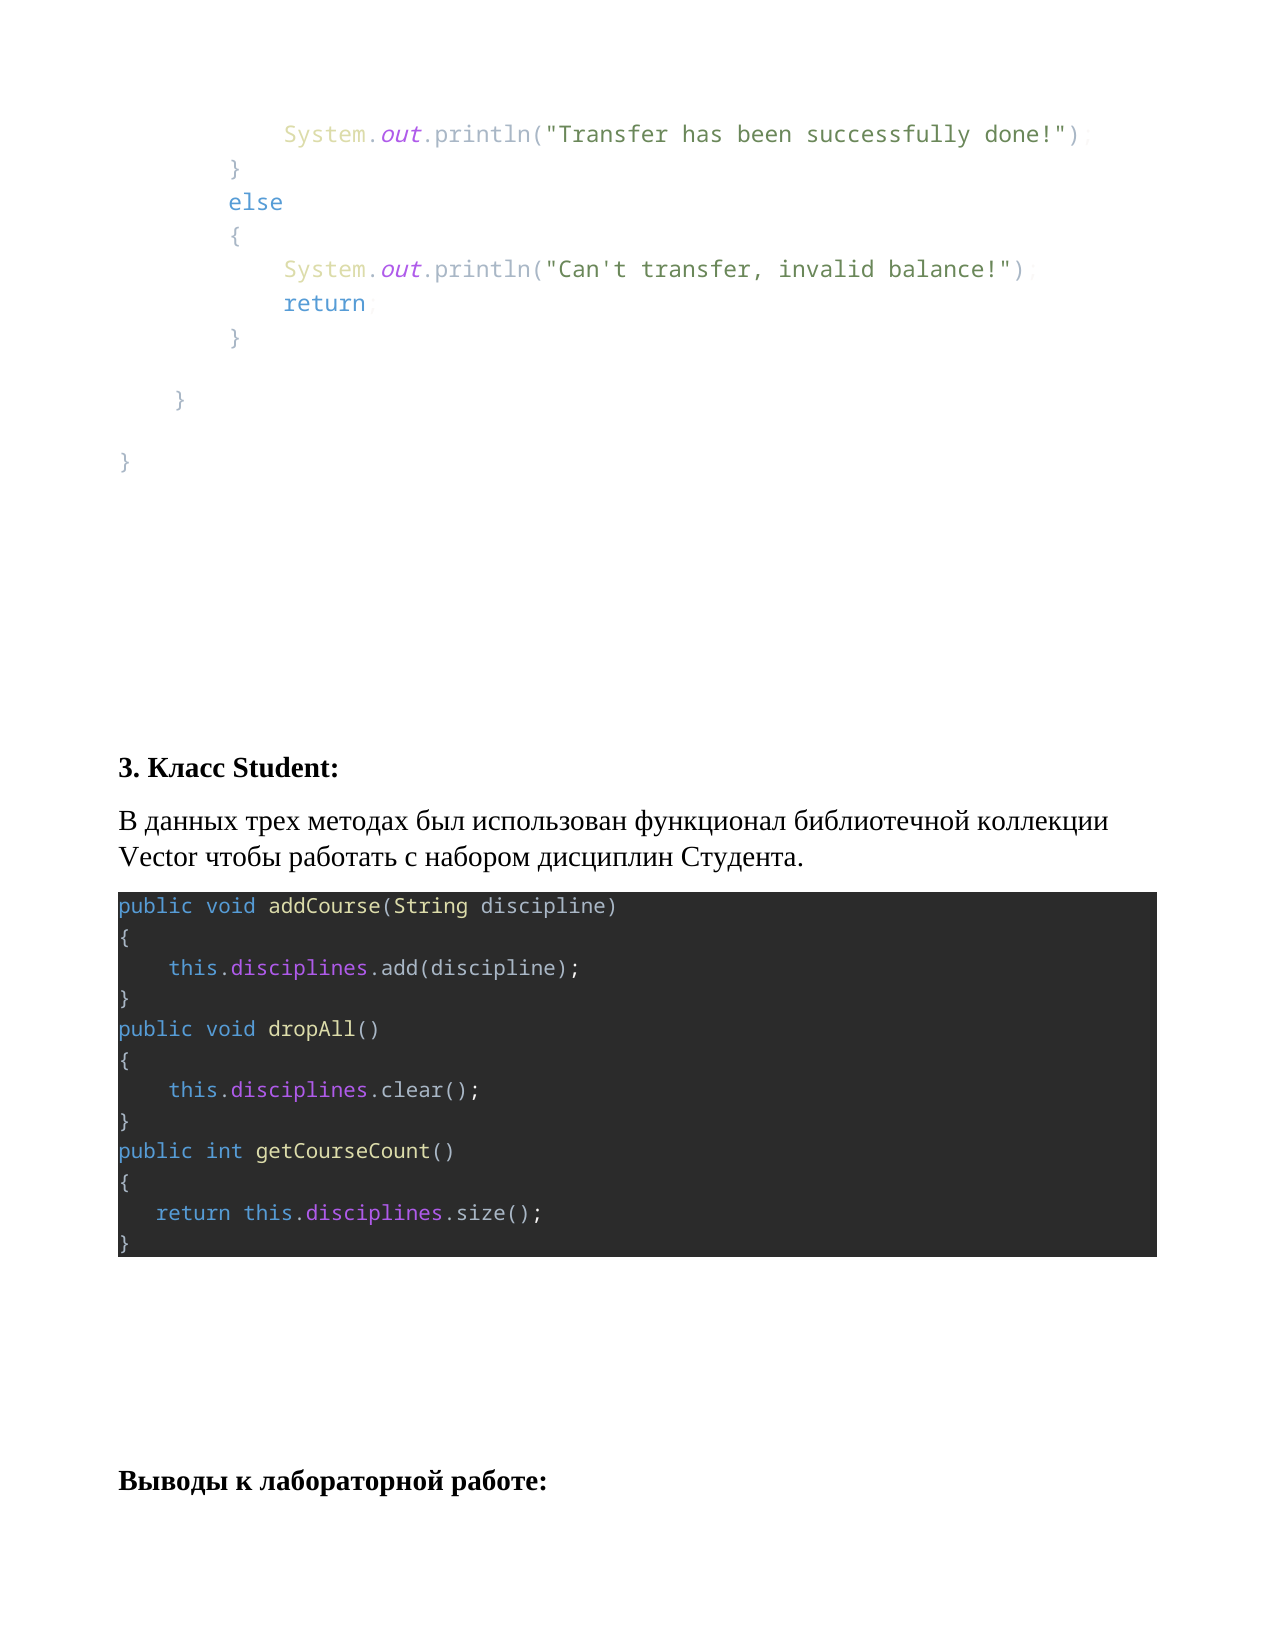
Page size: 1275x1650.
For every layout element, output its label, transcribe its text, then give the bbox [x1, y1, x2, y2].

text 3. Класс Student: [118, 750, 1157, 783]
text В данных трех методах был использован функционал библиотечной коллекции Vector чтобы работать с набором дисциплин Студента. [118, 803, 1157, 872]
text public void addCourse(String discipline) { this.disciplines.add(discipline); } public void dropAll() { this.disciplines.clear(); } public int getCourseCount() { return this.disciplines.size(); } [118, 892, 1157, 1257]
text System.out.println("Transfer has been successfully done!"); } else { System.out.println("Can't transfer, invalid balance!"); return; } } } [118, 118, 1157, 476]
text Выводы к лабораторной работе: [118, 1463, 1157, 1497]
